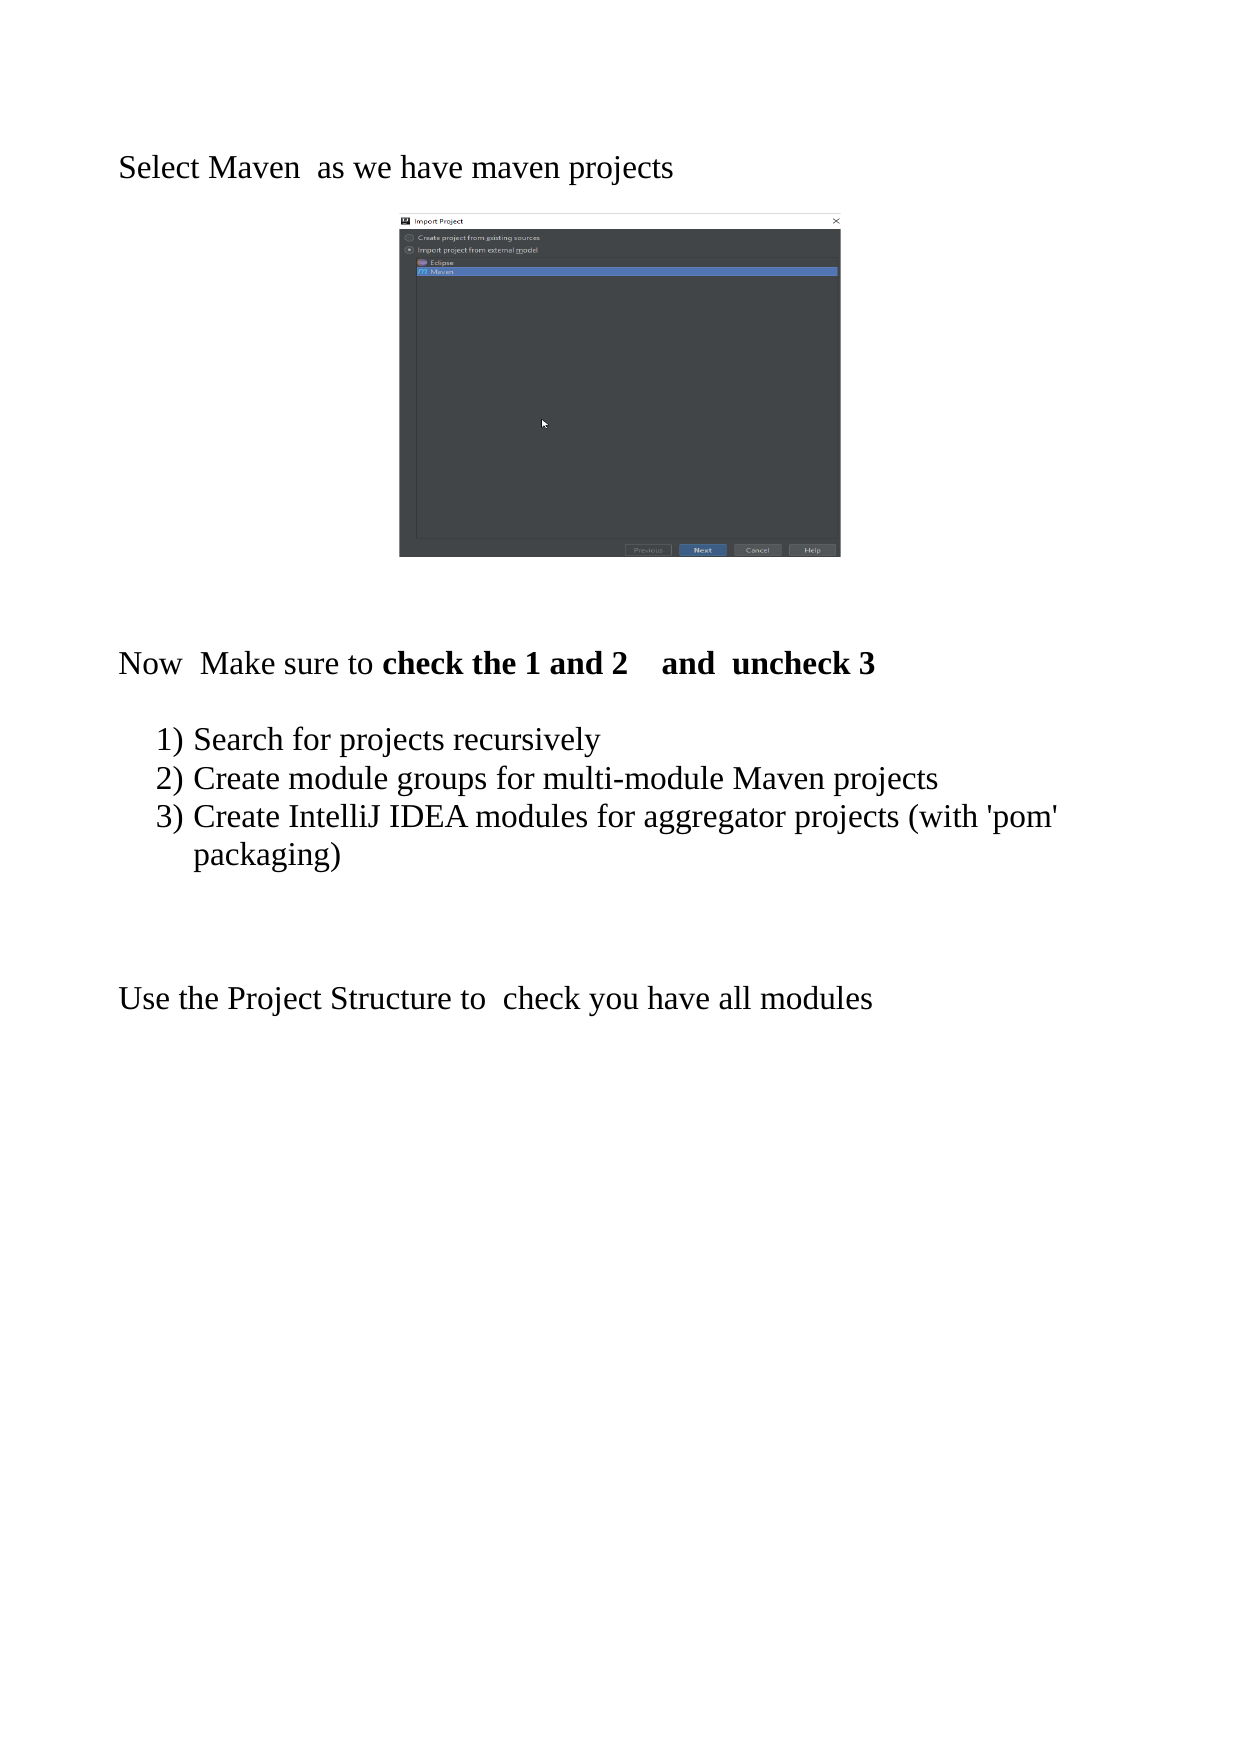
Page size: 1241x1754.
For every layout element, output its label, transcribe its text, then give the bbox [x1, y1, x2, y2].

list Create module groups for multi-module Maven projects [156, 758, 1122, 796]
picture [399, 213, 841, 557]
list Search for projects recursively [156, 720, 1122, 758]
text Select Maven as we have maven projects [118, 147, 1122, 185]
list Create IntelliJ IDEA modules for aggregator projects (with 'pom' packaging) [156, 796, 1122, 873]
text Use the Project Structure to check you have all modules [118, 978, 1122, 1017]
text Now Make sure to check the 1 and 2 and uncheck 3 [118, 643, 1122, 681]
